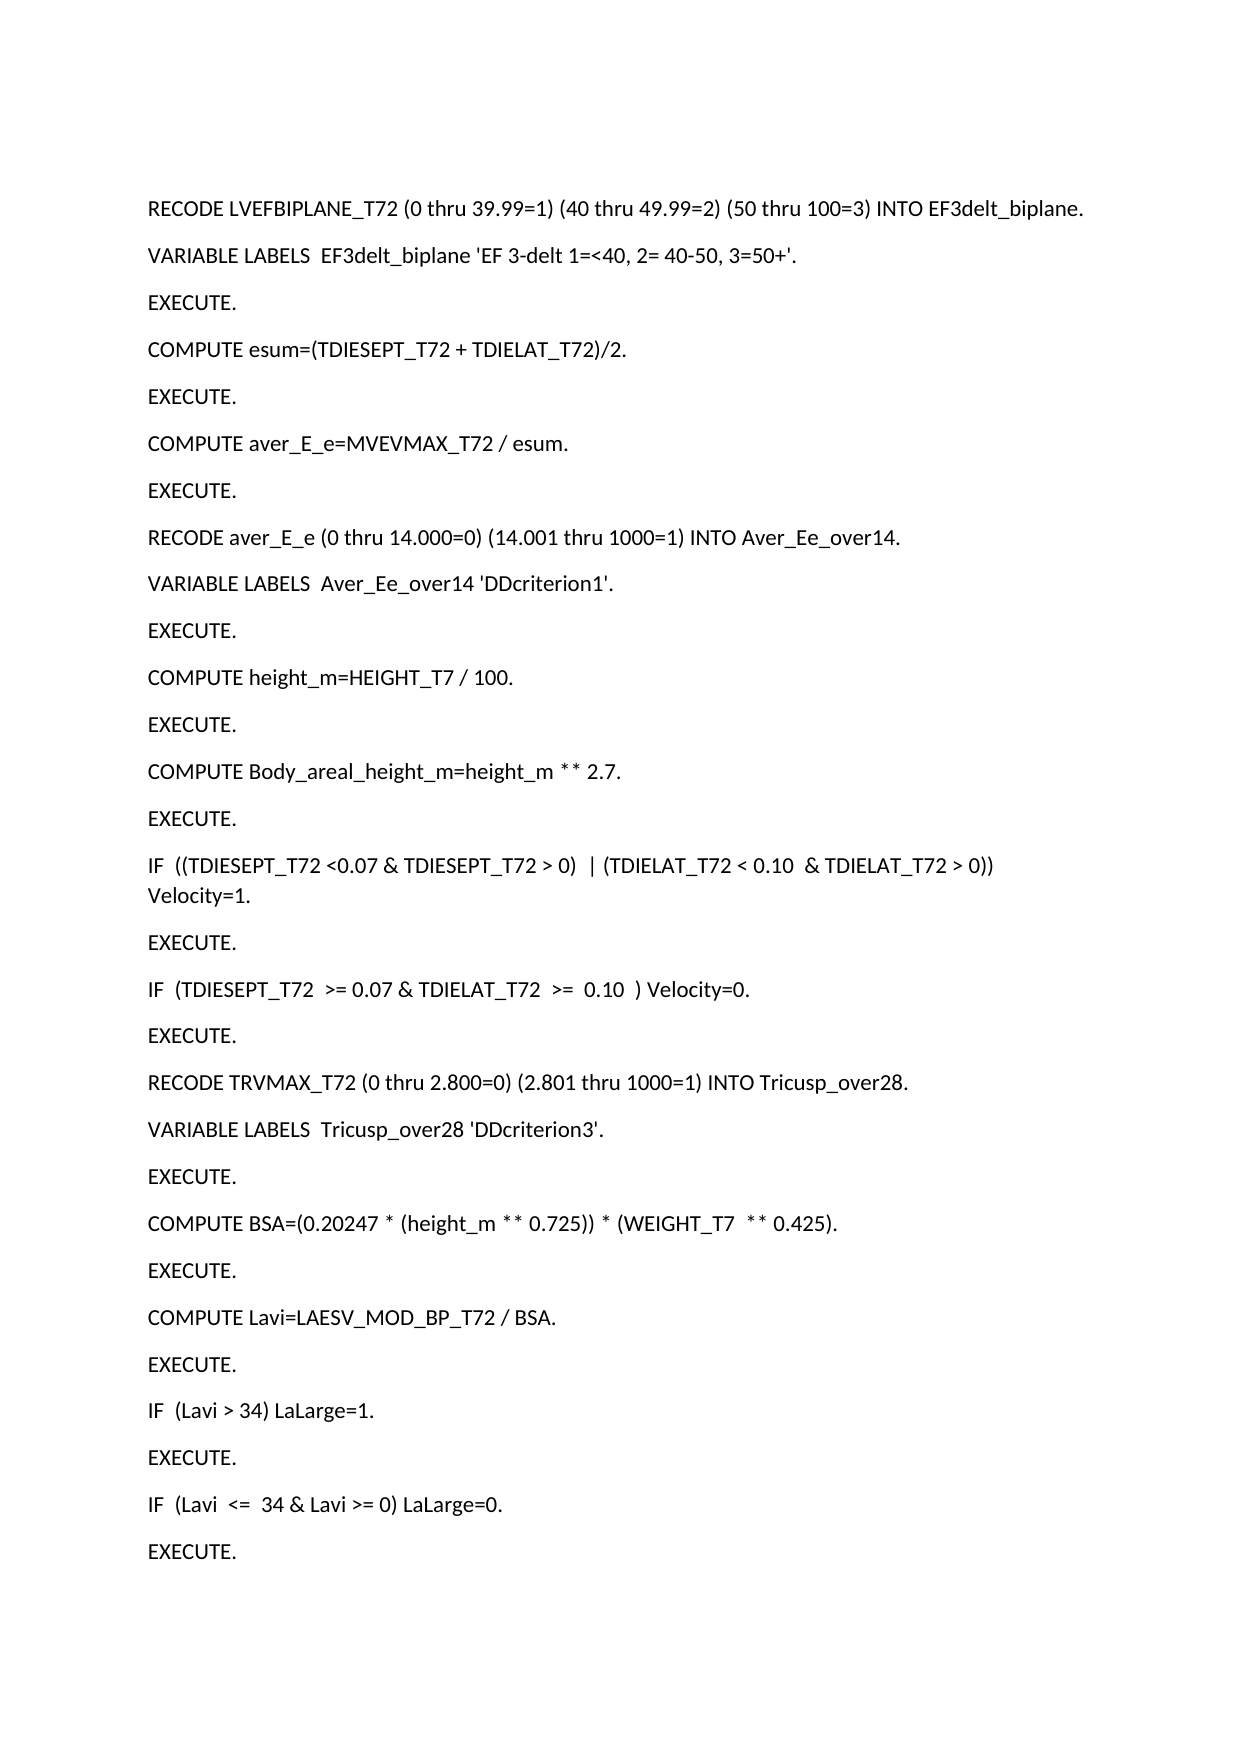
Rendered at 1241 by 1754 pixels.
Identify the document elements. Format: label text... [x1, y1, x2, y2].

text EXECUTE. [148, 804, 1093, 832]
text EXECUTE. [148, 382, 1093, 410]
text EXECUTE. [148, 288, 1093, 316]
text EXECUTE. [148, 476, 1093, 504]
text EXECUTE. [148, 1537, 1093, 1565]
text COMPUTE esum=(TDIESEPT_T72 + TDIELAT_T72)/2. [148, 335, 1093, 363]
text COMPUTE aver_E_e=MVEVMAX_T72 / esum. [148, 429, 1093, 457]
text EXECUTE. [148, 1350, 1093, 1378]
text EXECUTE. [148, 710, 1093, 738]
text VARIABLE LABELS Aver_Ee_over14 'DDcriterion1'. [148, 569, 1093, 597]
text IF ((TDIESEPT_T72 <0.07 & TDIESEPT_T72 > 0) | (TDIELAT_T72 < 0.10 & TDIELAT_T72 > 0)) Velocity=1. [148, 851, 1093, 909]
text EXECUTE. [148, 1443, 1093, 1471]
text COMPUTE Lavi=LAESV_MOD_BP_T72 / BSA. [148, 1303, 1093, 1331]
text COMPUTE height_m=HEIGHT_T7 / 100. [148, 663, 1093, 691]
text RECODE TRVMAX_T72 (0 thru 2.800=0) (2.801 thru 1000=1) INTO Tricusp_over28. [148, 1068, 1093, 1096]
text RECODE LVEFBIPLANE_T72 (0 thru 39.99=1) (40 thru 49.99=2) (50 thru 100=3) INTO EF3delt_biplane. [148, 194, 1093, 222]
text EXECUTE. [148, 928, 1093, 956]
text EXECUTE. [148, 1256, 1093, 1284]
text RECODE aver_E_e (0 thru 14.000=0) (14.001 thru 1000=1) INTO Aver_Ee_over14. [148, 523, 1093, 551]
text IF (Lavi > 34) LaLarge=1. [148, 1397, 1093, 1424]
text EXECUTE. [148, 1162, 1093, 1190]
text EXECUTE. [148, 1022, 1093, 1049]
text IF (TDIESEPT_T72 >= 0.07 & TDIELAT_T72 >= 0.10 ) Velocity=0. [148, 975, 1093, 1003]
text COMPUTE BSA=(0.20247 * (height_m ** 0.725)) * (WEIGHT_T7 ** 0.425). [148, 1209, 1093, 1237]
text VARIABLE LABELS Tricusp_over28 'DDcriterion3'. [148, 1115, 1093, 1143]
text COMPUTE Body_areal_height_m=height_m ** 2.7. [148, 757, 1093, 785]
text EXECUTE. [148, 616, 1093, 644]
text IF (Lavi <= 34 & Lavi >= 0) LaLarge=0. [148, 1490, 1093, 1518]
text VARIABLE LABELS EF3delt_biplane 'EF 3-delt 1=<40, 2= 40-50, 3=50+'. [148, 241, 1093, 269]
